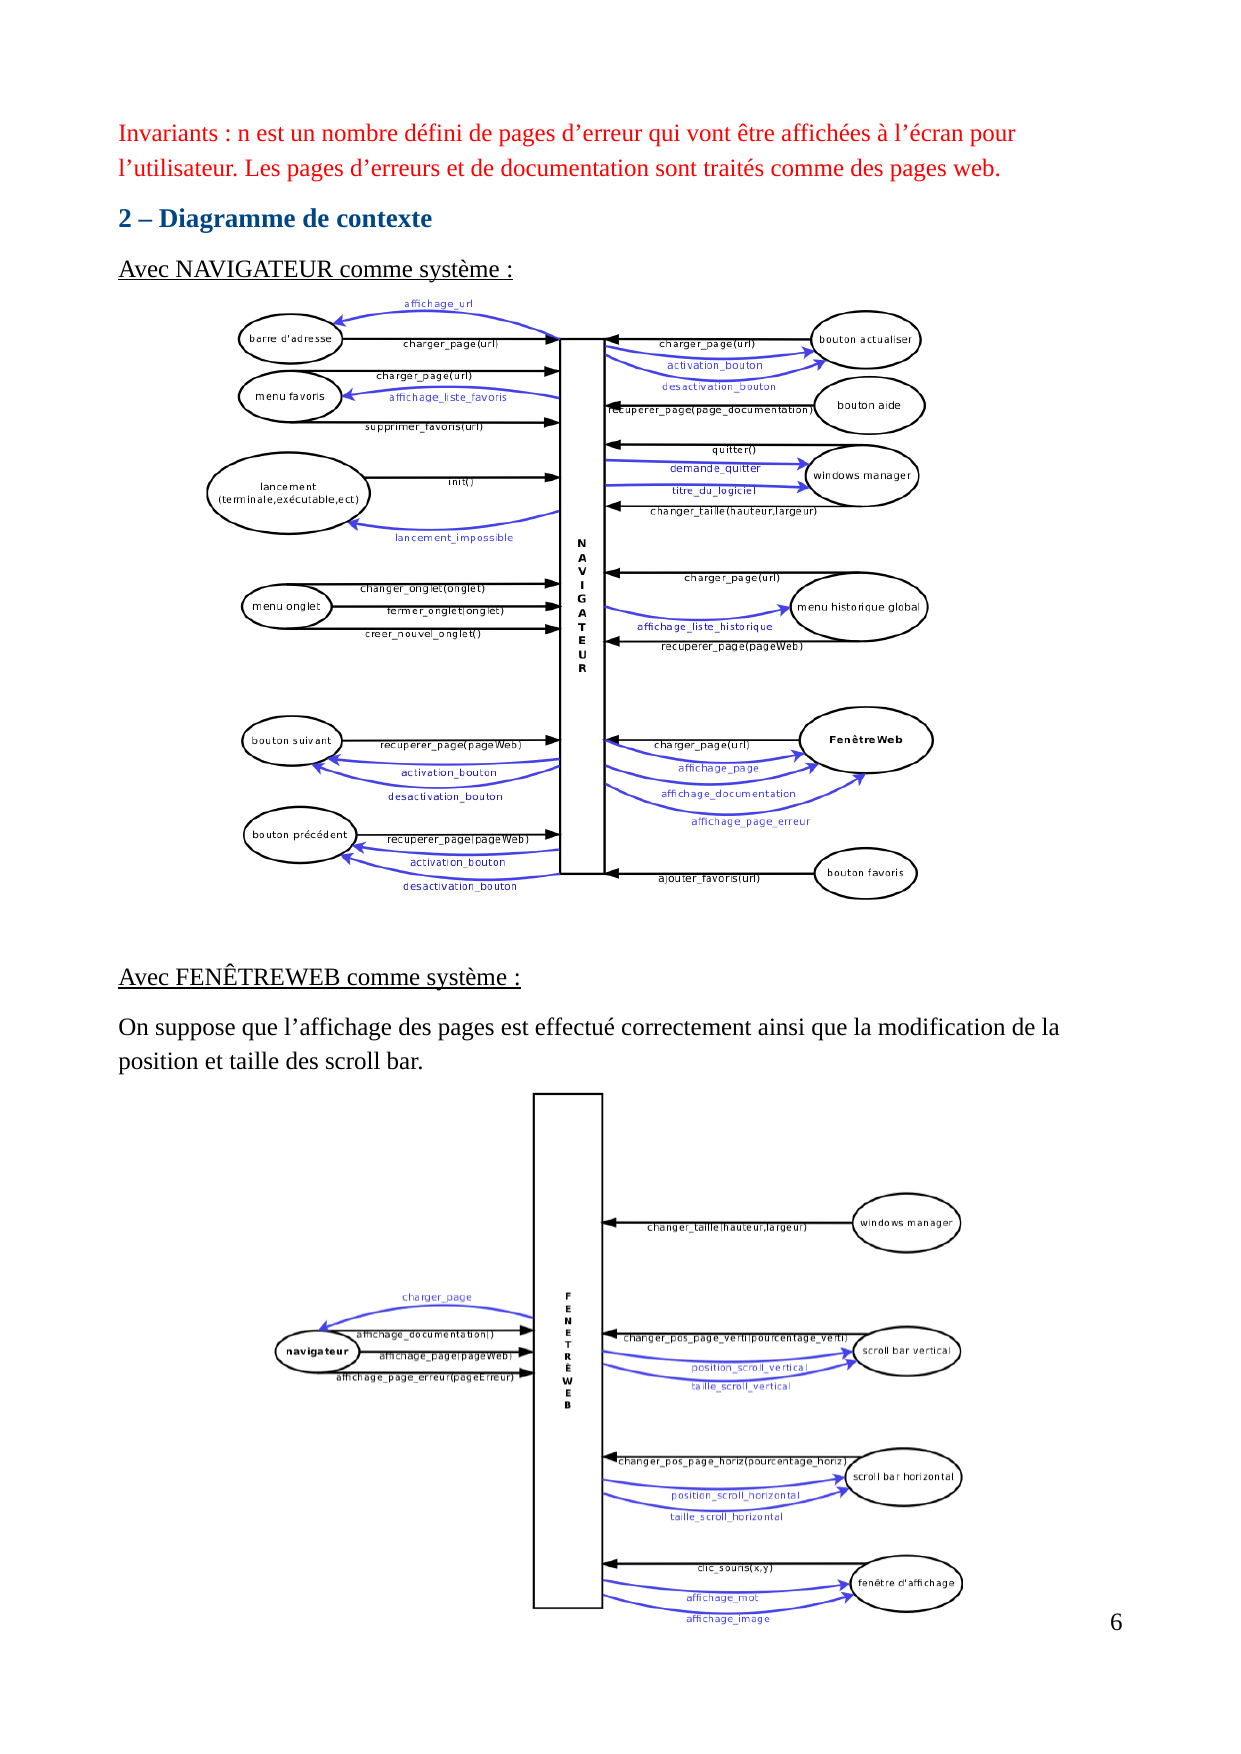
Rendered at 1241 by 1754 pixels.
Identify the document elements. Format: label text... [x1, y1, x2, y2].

text Avec FENÊTREWEB comme système : [118, 962, 1122, 991]
text Invariants : n est un nombre défini de pages d’erreur qui vont être affichées à l’écran pour l’utilisateur. Les pages d’erreurs et de documentation sont traités comme des pages web. [118, 118, 1122, 181]
text On suppose que l’affichage des pages est effectué correctement ainsi que la modification de la position et taille des scroll bar. [118, 1012, 1122, 1075]
text 2 – Diagramme de contexte [118, 202, 1122, 233]
picture [196, 289, 938, 908]
text Avec NAVIGATEUR comme système : [118, 254, 1122, 283]
picture [271, 1088, 972, 1632]
